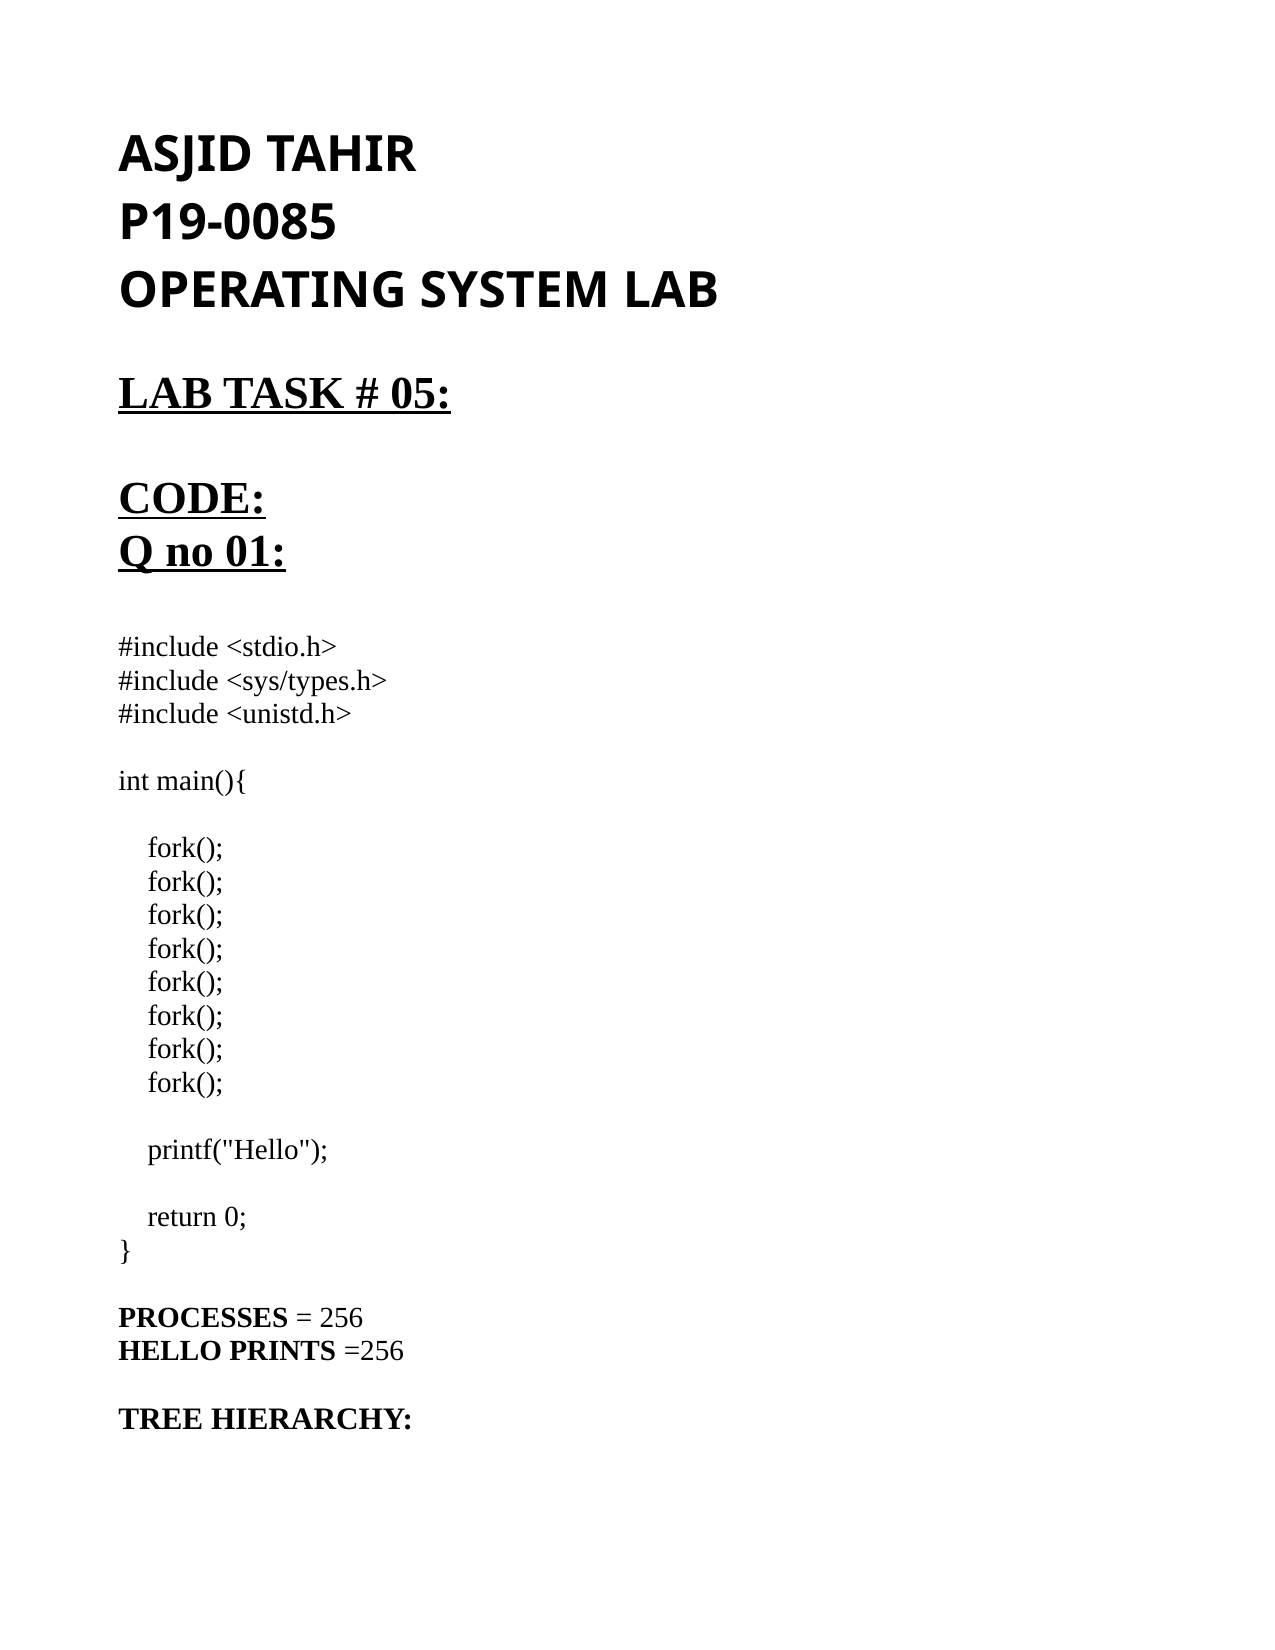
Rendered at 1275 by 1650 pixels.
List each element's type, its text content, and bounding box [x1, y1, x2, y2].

text PROCESSES = 256 [118, 1300, 1157, 1333]
text #include <unistd.h> [118, 696, 1157, 730]
text int main(){ [118, 763, 1157, 797]
text fork(); [118, 830, 1157, 864]
text CODE: [118, 471, 1157, 524]
text } [118, 1233, 1157, 1266]
text OPERATING SYSTEM LAB [118, 254, 1157, 322]
text fork(); [118, 964, 1157, 998]
text TREE HIERARCHY: [118, 1401, 1157, 1437]
text #include <sys/types.h> [118, 663, 1157, 696]
text Q no 01: [118, 524, 1157, 576]
text HELLO PRINTS =256 [118, 1333, 1157, 1367]
text fork(); [118, 998, 1157, 1032]
text return 0; [118, 1199, 1157, 1233]
text ASJID TAHIR P19-0085 [118, 118, 1157, 254]
text fork(); [118, 1065, 1157, 1099]
text fork(); [118, 864, 1157, 897]
text LAB TASK # 05: [118, 366, 1157, 418]
text fork(); [118, 897, 1157, 931]
text fork(); [118, 931, 1157, 964]
text #include <stdio.h> [118, 629, 1157, 663]
text printf("Hello"); [118, 1132, 1157, 1166]
text fork(); [118, 1032, 1157, 1065]
